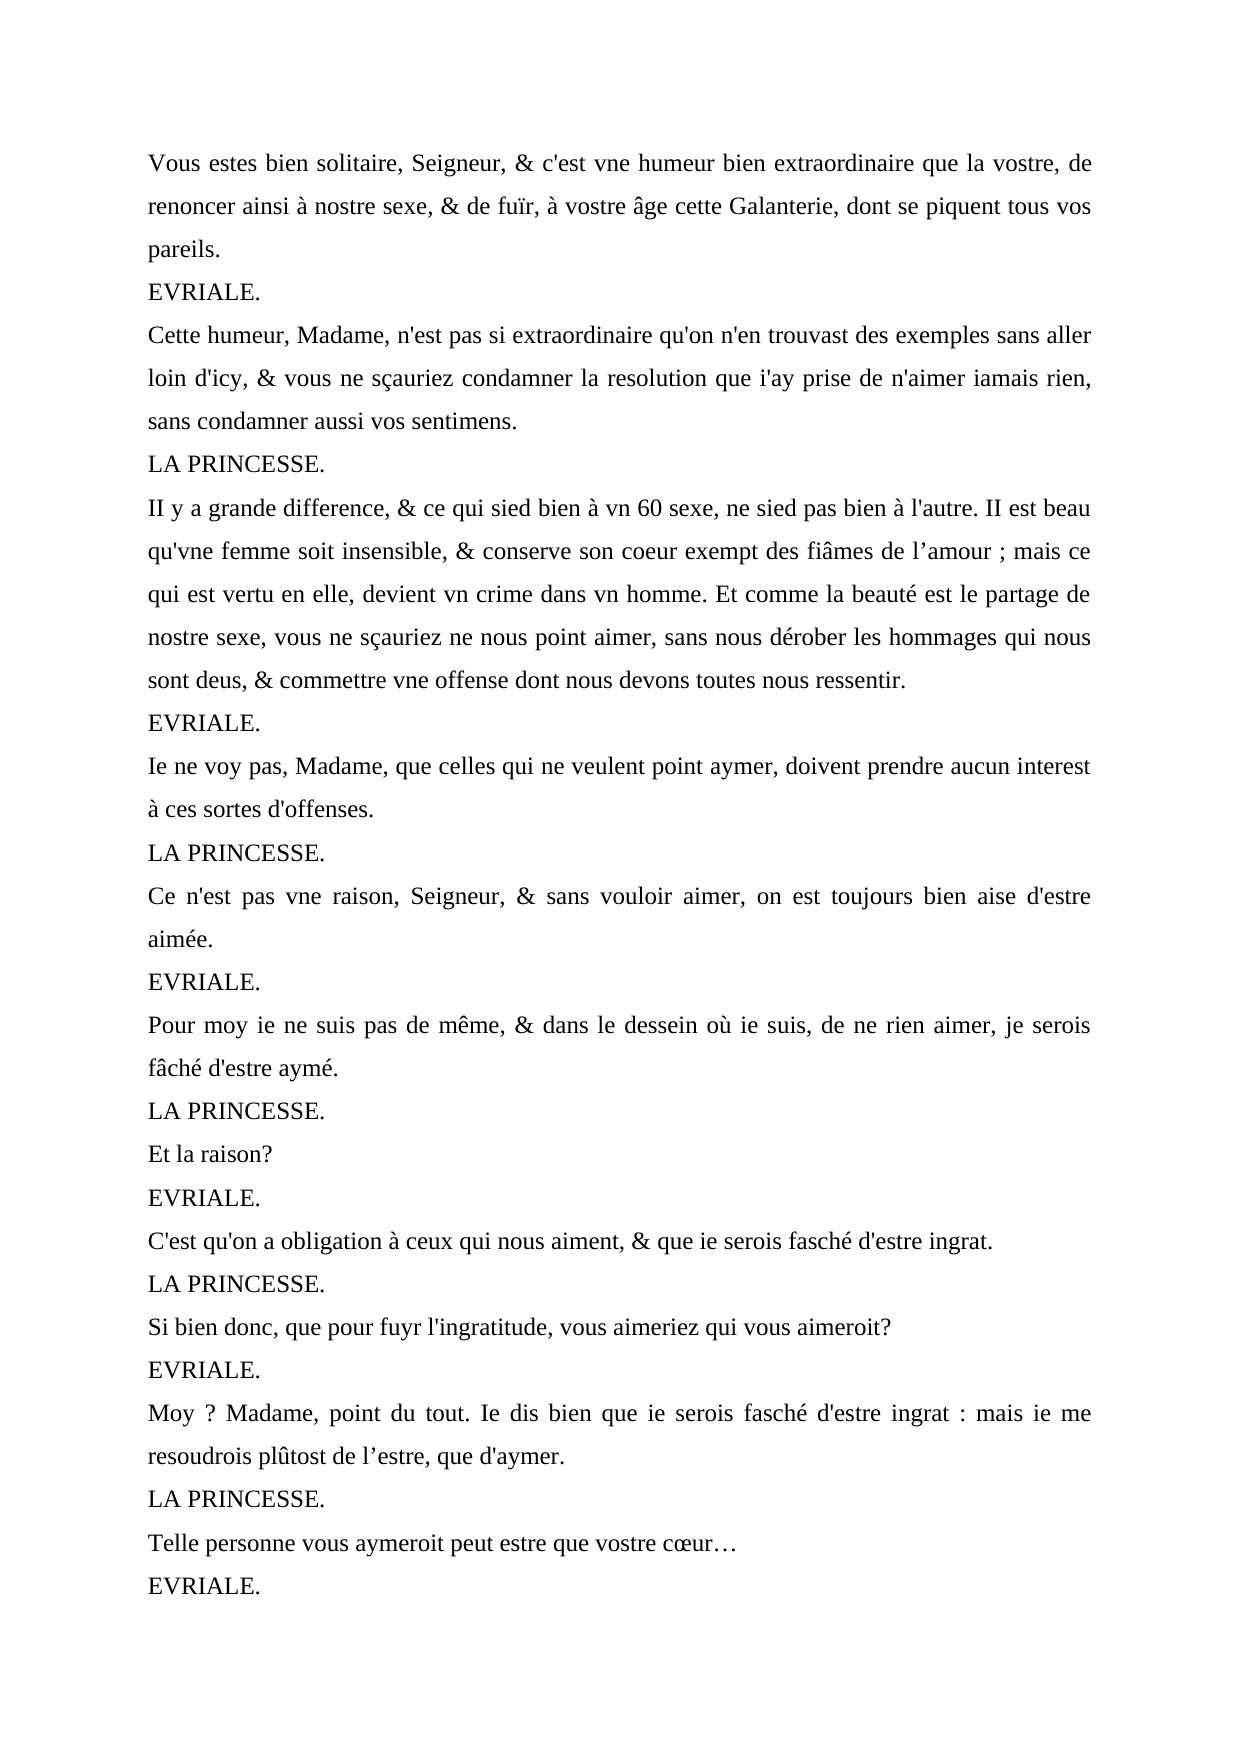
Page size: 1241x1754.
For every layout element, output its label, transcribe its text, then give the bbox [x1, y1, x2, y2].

text Si bien donc, que pour fuyr l'ingratitude, vous aimeriez qui vous aimeroit? [148, 1312, 1093, 1341]
text LA PRINCESSE. [148, 1096, 1093, 1125]
text II y a grande difference, & ce qui sied bien à vn 60 sexe, ne sied pas bien à l'autre. II est beau qu'vne femme soit insensible, & conserve son coeur exempt des fiâmes de l’amour ; mais ce qui est vertu en elle, devient vn crime dans vn homme. Et comme la beauté est le partage de nostre sexe, vous ne sçauriez ne nous point aimer, sans nous dérober les hommages qui nous sont deus, & commettre vne offense dont nous devons toutes nous ressentir. [148, 493, 1093, 694]
text EVRIALE. [148, 1355, 1093, 1384]
text LA PRINCESSE. [148, 1484, 1093, 1513]
text EVRIALE. [148, 1183, 1093, 1211]
text EVRIALE. [148, 277, 1093, 306]
text EVRIALE. [148, 967, 1093, 996]
text Pour moy ie ne suis pas de même, & dans le dessein où ie suis, de ne rien aimer, je serois fâché d'estre aymé. [148, 1010, 1093, 1082]
text Telle personne vous aymeroit peut estre que vostre cœur… [148, 1528, 1093, 1556]
text C'est qu'on a obligation à ceux qui nous aiment, & que ie serois fasché d'estre ingrat. [148, 1226, 1093, 1254]
text LA PRINCESSE. [148, 1269, 1093, 1298]
text Cette humeur, Madame, n'est pas si extraordinaire qu'on n'en trouvast des exemples sans aller loin d'icy, & vous ne sçauriez condamner la resolution que i'ay prise de n'aimer iamais rien, sans condamner aussi vos sentimens. [148, 320, 1093, 435]
text EVRIALE. [148, 708, 1093, 737]
text LA PRINCESSE. [148, 449, 1093, 478]
text Et la raison? [148, 1139, 1093, 1168]
text Ce n'est pas vne raison, Seigneur, & sans vouloir aimer, on est toujours bien aise d'estre aimée. [148, 881, 1093, 953]
text Moy ? Madame, point du tout. Ie dis bien que ie serois fasché d'estre ingrat : mais ie me resoudrois plûtost de l’estre, que d'aymer. [148, 1398, 1093, 1470]
text EVRIALE. [148, 1571, 1093, 1599]
text Ie ne voy pas, Madame, que celles qui ne veulent point aymer, doivent prendre aucun interest à ces sortes d'offenses. [148, 751, 1093, 823]
text LA PRINCESSE. [148, 838, 1093, 866]
text Vous estes bien solitaire, Seigneur, & c'est vne humeur bien extraordinaire que la vostre, de renoncer ainsi à nostre sexe, & de fuïr, à vostre âge cette Galanterie, dont se piquent tous vos pareils. [148, 148, 1093, 263]
